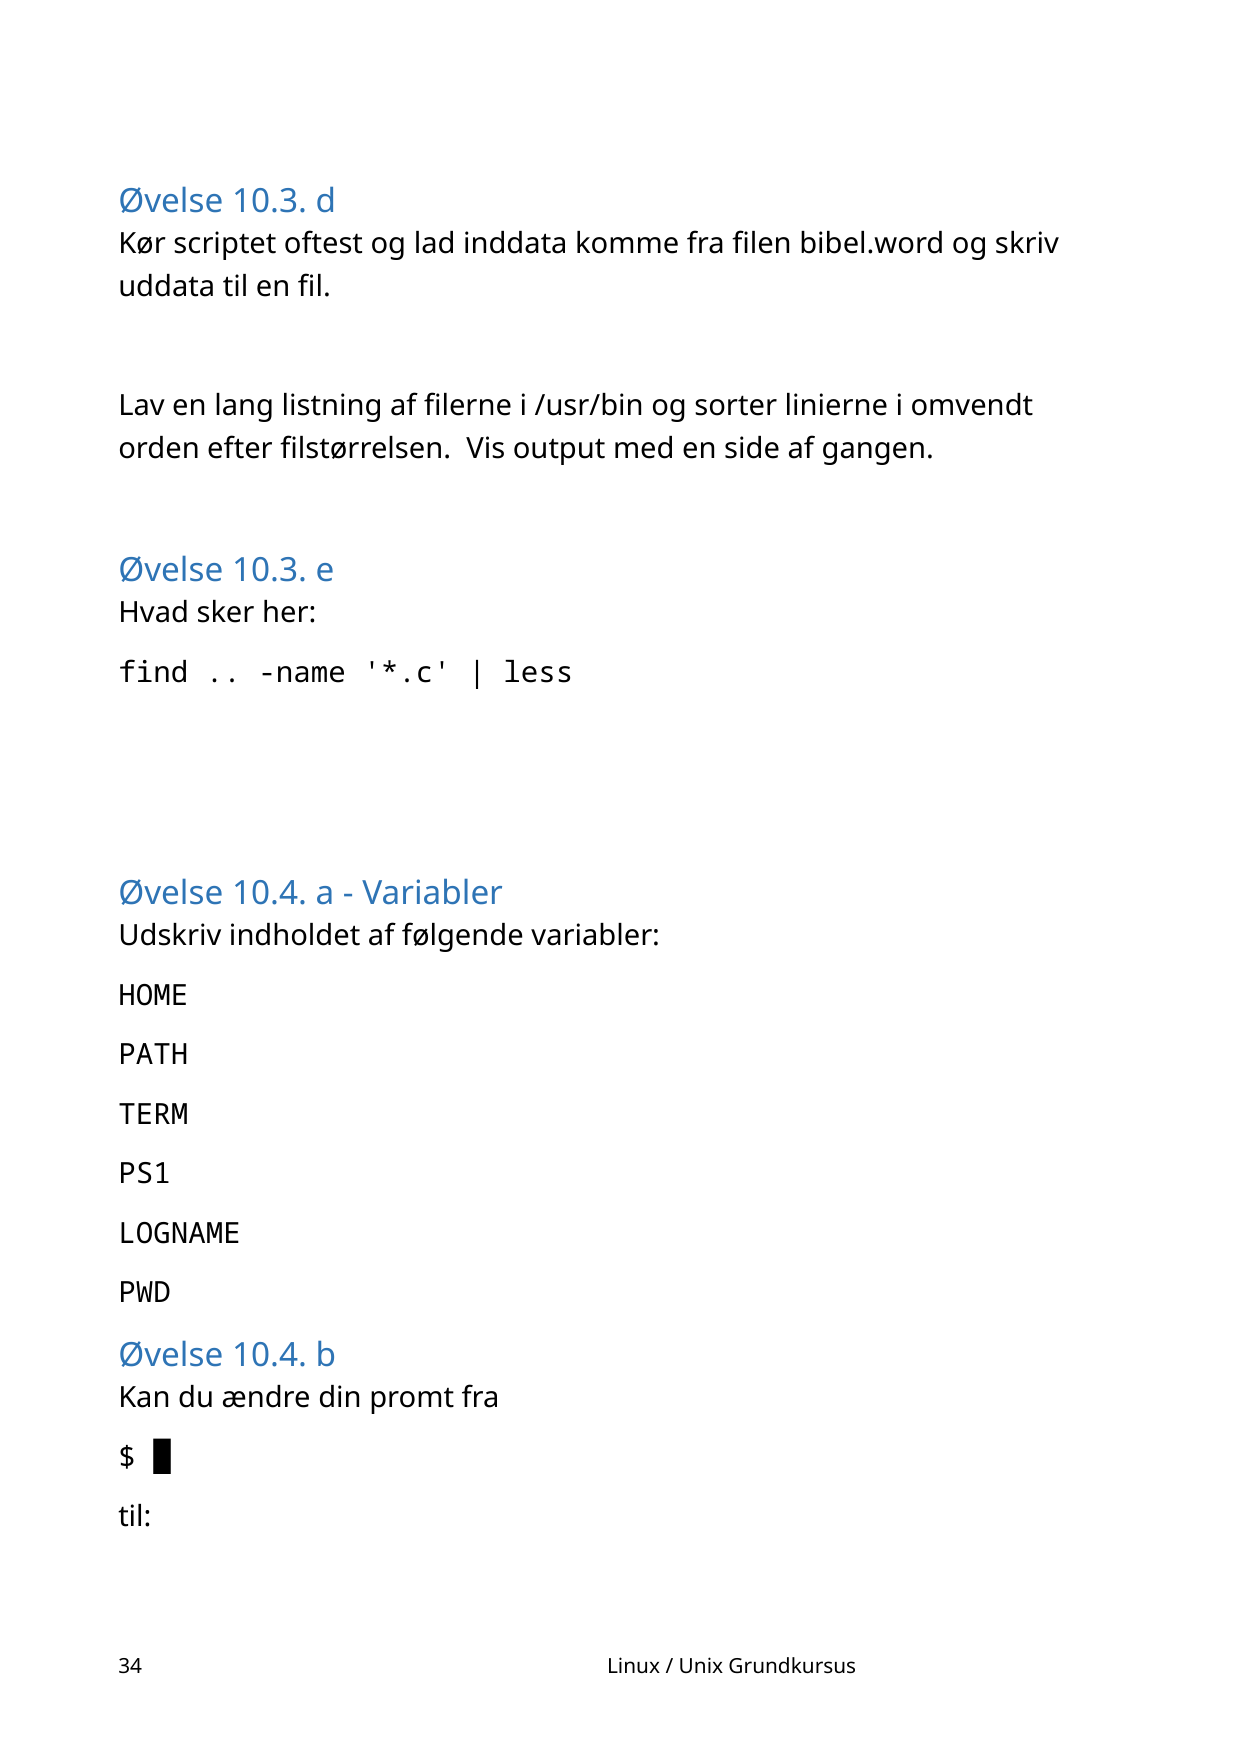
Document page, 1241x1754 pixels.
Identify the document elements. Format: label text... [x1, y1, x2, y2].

text Kør scriptet oftest og lad inddata komme fra filen bibel.word og skriv uddata til en fil. [118, 223, 1122, 305]
text TERM [118, 1093, 1122, 1133]
subtitle Øvelse 10.3. d [118, 177, 1122, 223]
text LOGNAME [118, 1212, 1122, 1252]
text PWD [118, 1271, 1122, 1311]
text $ █ [118, 1436, 1122, 1476]
text Udskriv indholdet af følgende variabler: [118, 914, 1122, 954]
text Hvad sker her: [118, 592, 1122, 631]
text PATH [118, 1033, 1122, 1073]
text PS1 [118, 1152, 1122, 1192]
subtitle Øvelse 10.4. b [118, 1331, 1122, 1376]
subtitle Øvelse 10.4. a - Variabler [118, 869, 1122, 914]
text Lav en lang listning af filerne i /usr/bin og sorter linierne i omvendt orden efter filstørrelsen. Vis output med en side af gangen. [118, 384, 1122, 467]
text HOME [118, 974, 1122, 1014]
text til: [118, 1495, 1122, 1535]
text Kan du ændre din promt fra [118, 1376, 1122, 1416]
text find .. -name '*.c' | less [118, 651, 1122, 691]
subtitle Øvelse 10.3. e [118, 546, 1122, 592]
